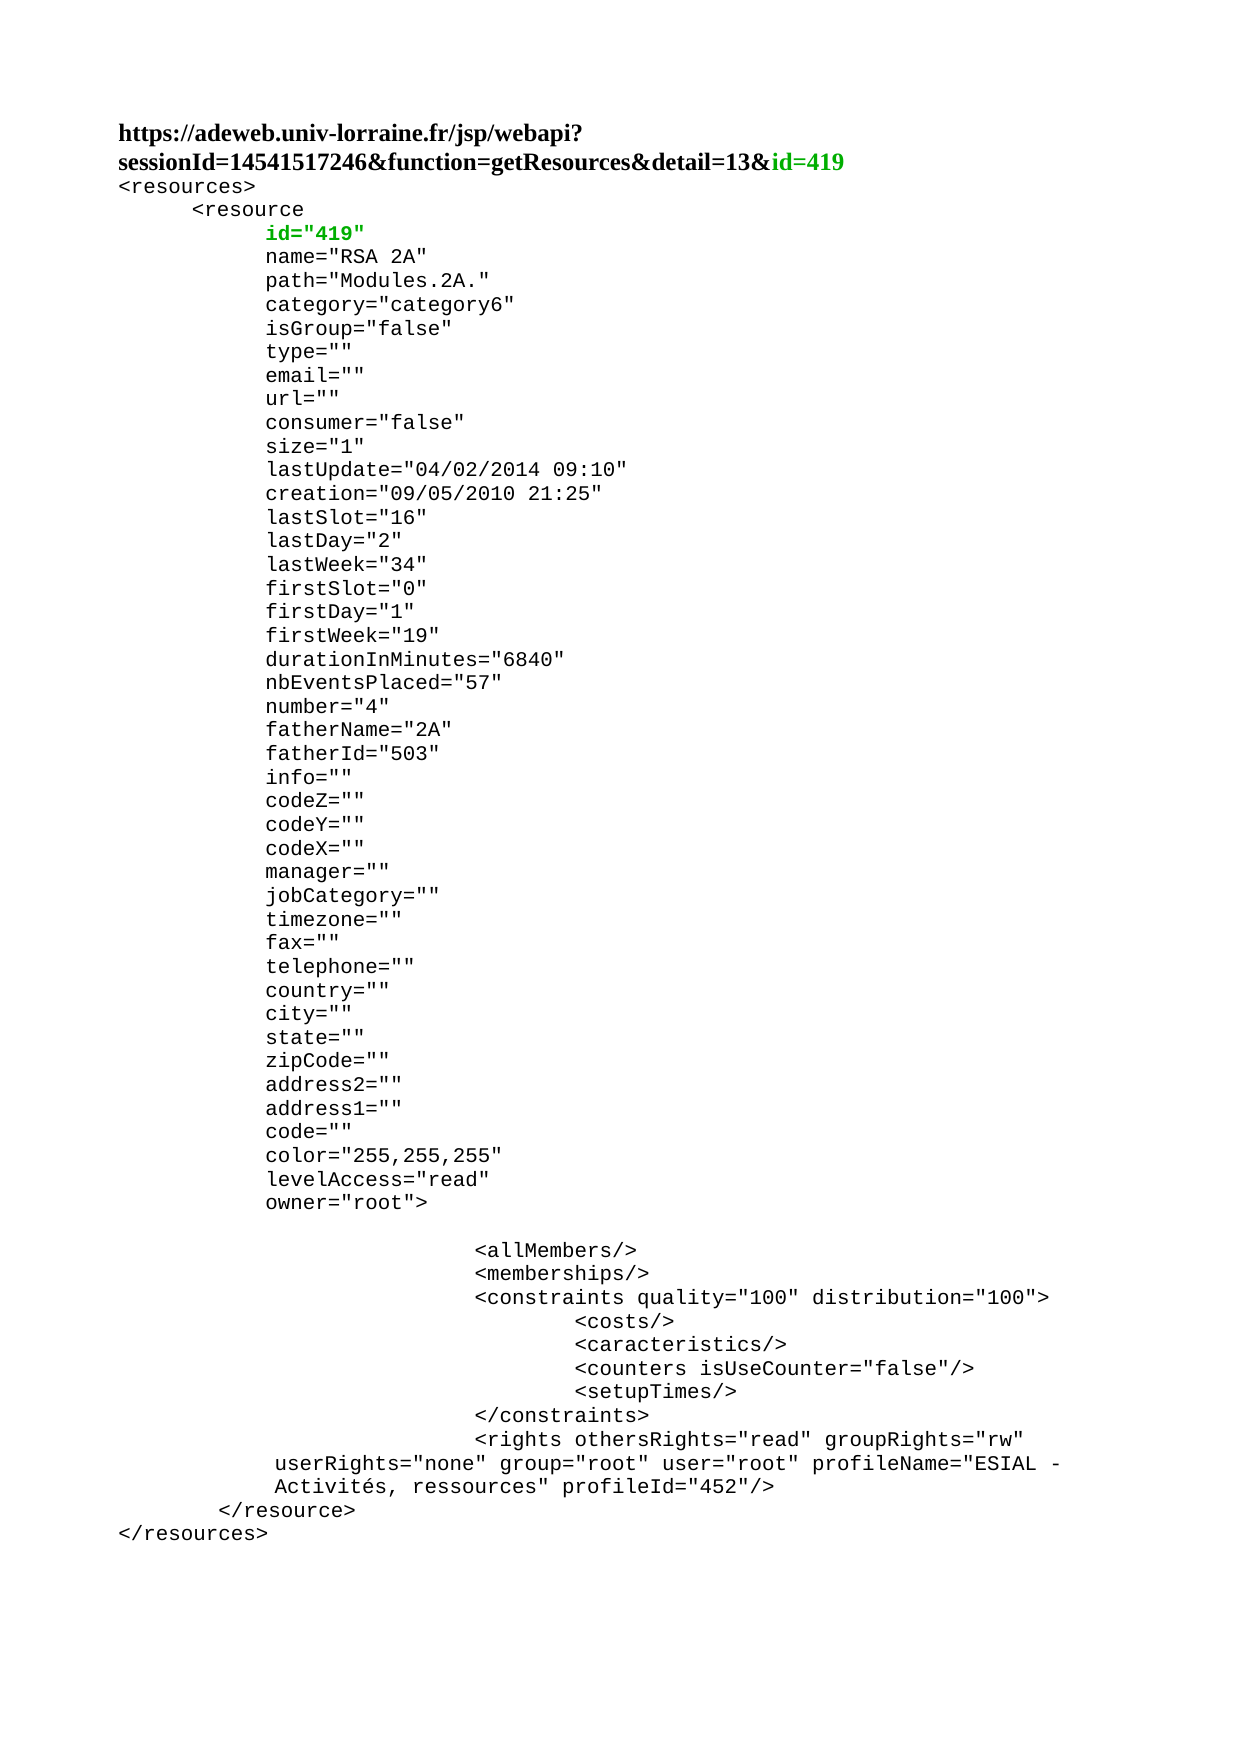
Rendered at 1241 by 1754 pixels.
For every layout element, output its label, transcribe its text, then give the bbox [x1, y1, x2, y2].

text fatherId="503" [192, 743, 1122, 767]
text city="" [192, 1003, 1122, 1027]
text <allMembers/> [274, 1240, 1122, 1263]
text <rights othersRights="read" groupRights="rw" userRights="none" group="root" user="root" profileName="ESIAL - Activités, ressources" profileId="452"/> [274, 1429, 1122, 1500]
text country="" [192, 979, 1122, 1003]
text nbEventsPlaced="57" [192, 672, 1122, 696]
text <caracteristics/> [274, 1334, 1122, 1358]
text <costs/> [274, 1311, 1122, 1334]
text lastDay="2" [192, 530, 1122, 554]
text color="255,255,255" [118, 1145, 1122, 1169]
text <resources> [118, 176, 1122, 199]
text jobCategory="" [192, 885, 1122, 909]
text address1="" [118, 1098, 1122, 1121]
text </constraints> [274, 1405, 1122, 1429]
text <setupTimes/> [274, 1382, 1122, 1405]
text path="Modules.2A." [192, 270, 1122, 294]
text <memberships/> [274, 1263, 1122, 1287]
text </resources> [118, 1523, 1122, 1547]
text address2="" [118, 1074, 1122, 1098]
text lastUpdate="04/02/2014 09:10" [192, 459, 1122, 483]
text info="" [192, 767, 1122, 790]
text <counters isUseCounter="false"/> [274, 1358, 1122, 1382]
text lastWeek="34" [192, 554, 1122, 578]
text consumer="false" [192, 412, 1122, 436]
text email="" [192, 365, 1122, 388]
text id="419" [192, 223, 1122, 247]
text fax="" [192, 932, 1122, 956]
text lastSlot="16" [192, 507, 1122, 530]
text durationInMinutes="6840" [192, 648, 1122, 672]
text codeY="" [192, 814, 1122, 838]
text codeZ="" [192, 790, 1122, 814]
text number="4" [192, 696, 1122, 719]
text </resource> [118, 1500, 1122, 1523]
text state="" [192, 1027, 1122, 1051]
text creation="09/05/2010 21:25" [192, 483, 1122, 507]
text isGroup="false" [192, 317, 1122, 341]
text timezone="" [192, 909, 1122, 932]
text <constraints quality="100" distribution="100"> [274, 1287, 1122, 1311]
text url="" [192, 388, 1122, 412]
text fatherName="2A" [192, 719, 1122, 743]
text levelAccess="read" [118, 1169, 1122, 1192]
text telephone="" [192, 956, 1122, 979]
text firstDay="1" [192, 601, 1122, 625]
text owner="root"> [118, 1192, 1122, 1216]
text <resource [192, 199, 1122, 223]
text zipCode="" [118, 1051, 1122, 1074]
text manager="" [192, 861, 1122, 885]
text category="category6" [192, 294, 1122, 317]
text firstSlot="0" [192, 578, 1122, 601]
text https://adeweb.univ-lorraine.fr/jsp/webapi?sessionId=14541517246&function=getResources&detail=13&id=419 [118, 118, 1122, 176]
text name="RSA 2A" [192, 247, 1122, 270]
text codeX="" [192, 838, 1122, 861]
text code="" [118, 1121, 1122, 1145]
text size="1" [192, 436, 1122, 459]
text type="" [192, 341, 1122, 365]
text firstWeek="19" [192, 625, 1122, 648]
